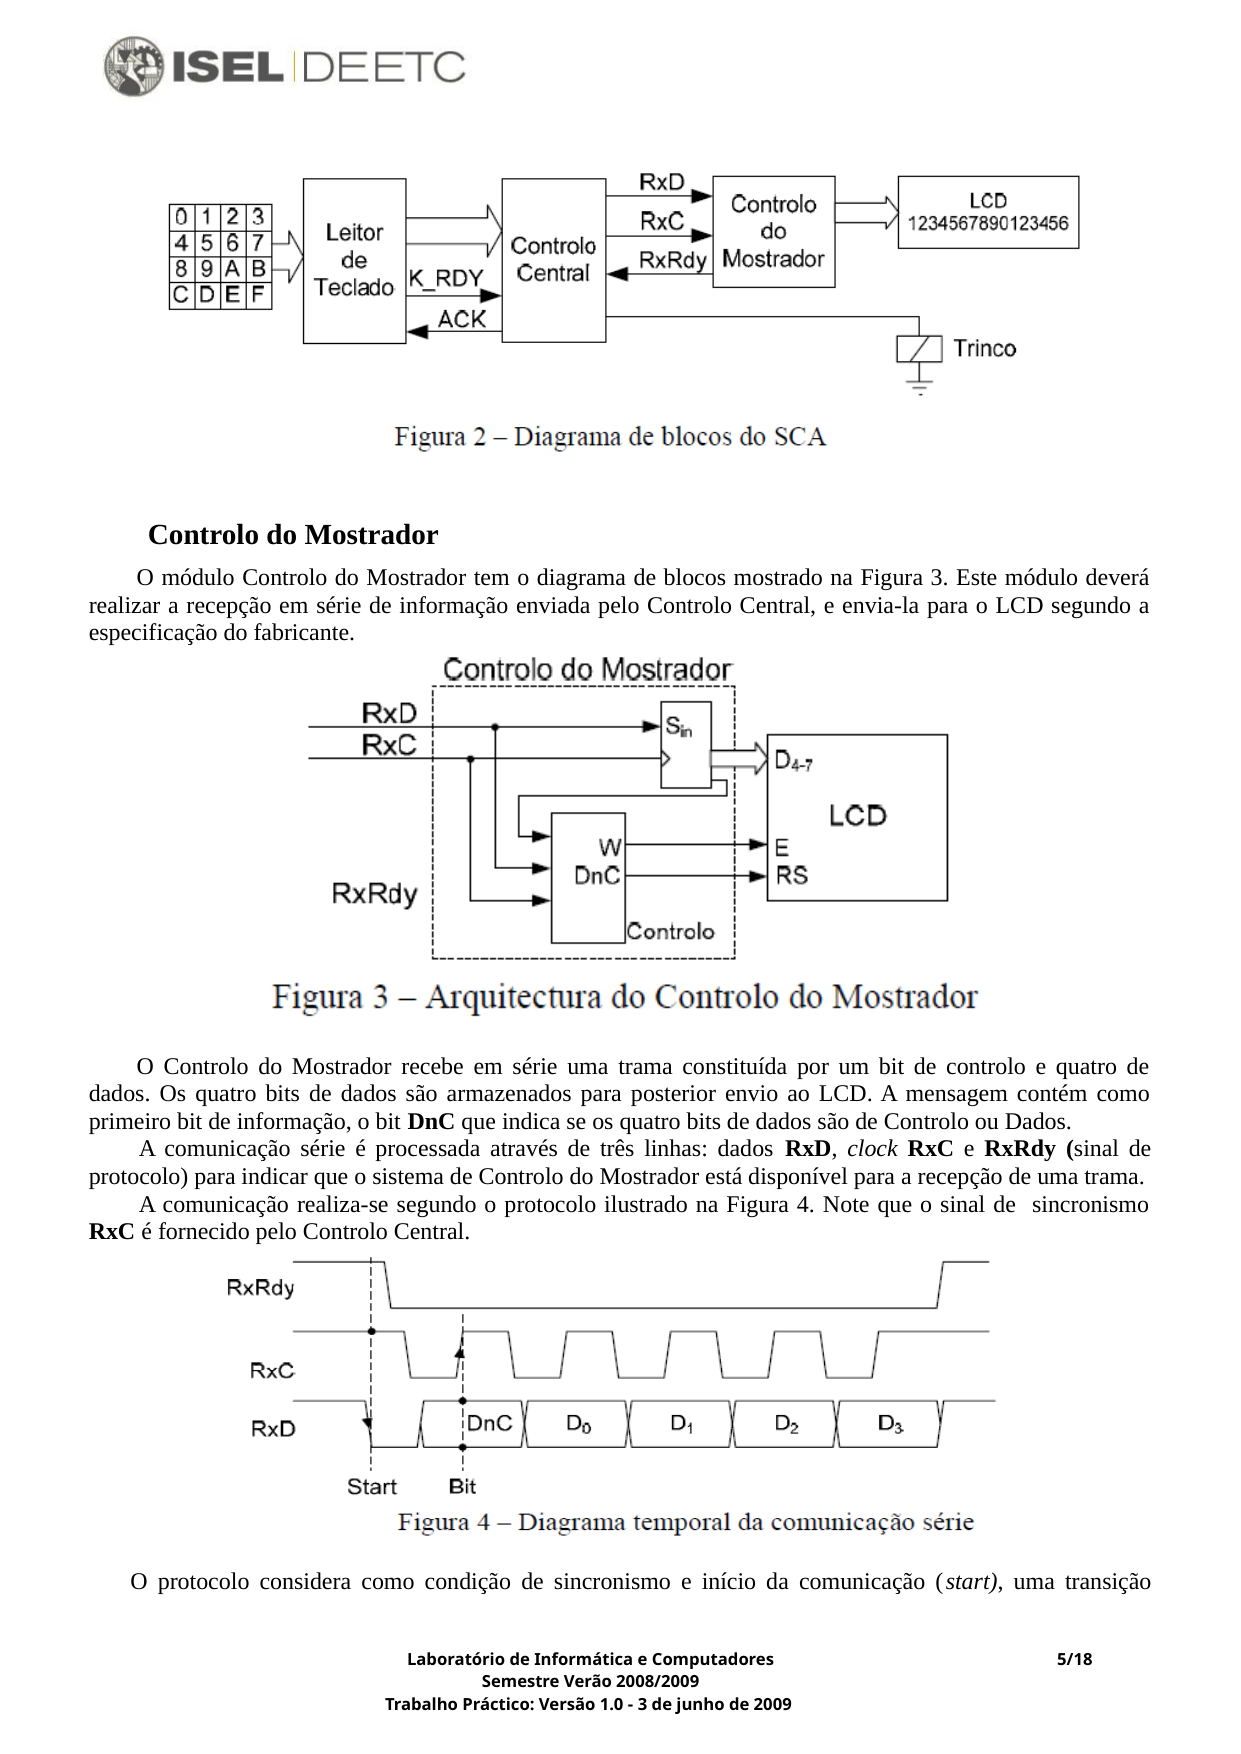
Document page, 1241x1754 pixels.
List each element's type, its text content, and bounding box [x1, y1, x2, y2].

text A comunicação realiza-se segundo o protocolo ilustrado na Figura 4. Note que o sinal de sincronismo RxC é fornecido pelo Controlo Central. [88, 1190, 1152, 1245]
picture [243, 646, 997, 1024]
subtitle Controlo do Mostrador [88, 517, 1152, 551]
picture [94, 21, 496, 122]
text O Controlo do Mostrador recebe em série uma trama constituída por um bit de controlo e quatro de dados. Os quatro bits de dados são armazenados para posterior envio ao LCD. A mensagem contém como primeiro bit de informação, o bit DnC que indica se os quatro bits de dados são de Controlo ou Dados. [88, 1052, 1152, 1134]
picture [147, 160, 1093, 465]
text O protocolo considera como condição de sincronismo e início da comunicação (start), uma transição [88, 1567, 1152, 1594]
text O módulo Controlo do Mostrador tem o diagrama de blocos mostrado na Figura 3. Este módulo deverá realizar a recepção em série de informação enviada pelo Controlo Central, e envia-la para o LCD segundo a especificação do fabricante. [88, 563, 1152, 646]
picture [211, 1245, 1029, 1540]
text A comunicação série é processada através de três linhas: dados RxD, clock RxC e RxRdy (sinal de protocolo) para indicar que o sistema de Controlo do Mostrador está disponível para a recepção de uma trama. [88, 1134, 1152, 1190]
